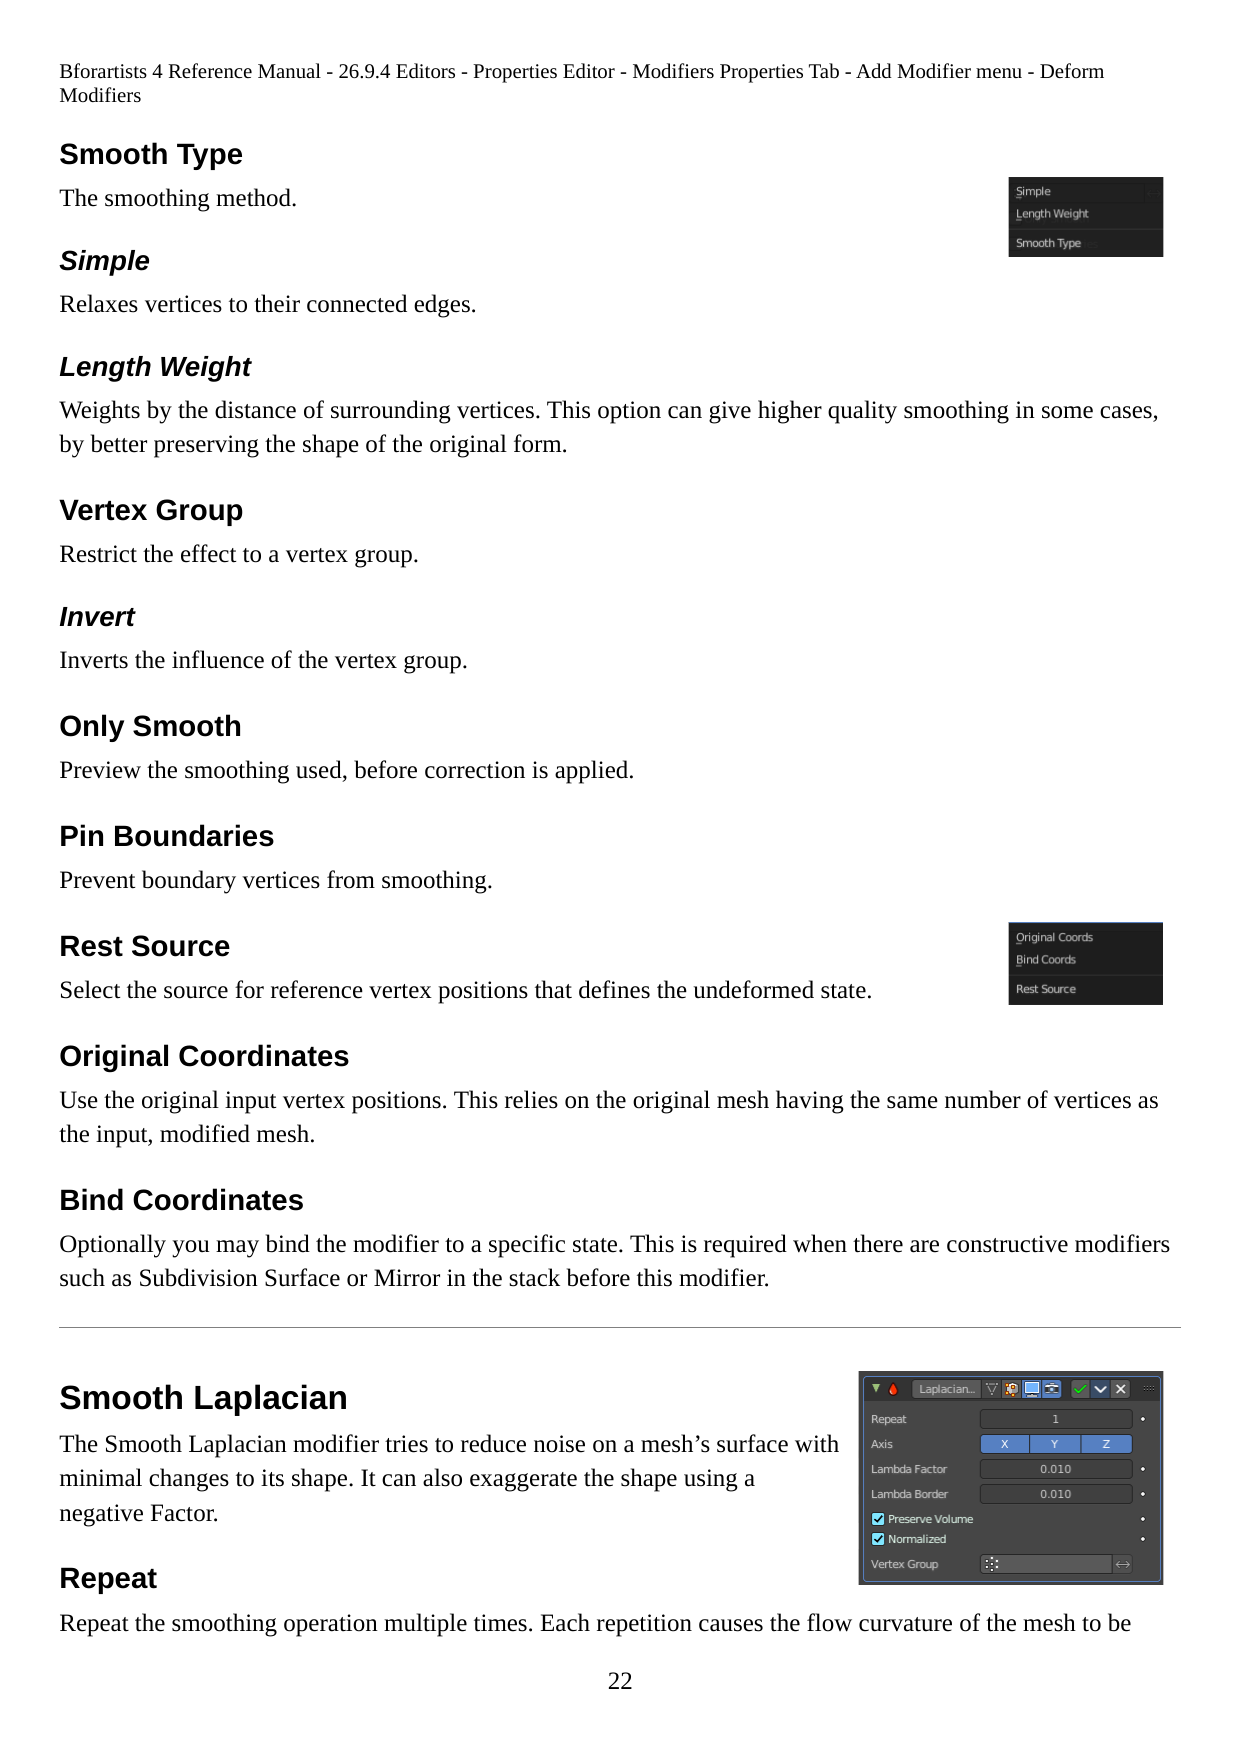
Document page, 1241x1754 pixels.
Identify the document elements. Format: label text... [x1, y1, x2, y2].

subtitle Smooth Laplacian [59, 1378, 858, 1416]
subtitle Rest Source [59, 928, 1008, 962]
text Preview the smoothing used, before correction is applied. [59, 755, 1181, 784]
text Repeat the smoothing operation multiple times. Each repetition causes the flow curvature of the mesh to be [59, 1608, 1181, 1636]
subtitle Repeat [59, 1561, 1181, 1595]
subtitle Original Coordinates [59, 1038, 1181, 1072]
text The smoothing method. [59, 183, 1008, 212]
subtitle Invert [59, 601, 1181, 633]
text Use the original input vertex positions. This relies on the original mesh having the same number of vertices as the input, modified mesh. [59, 1085, 1181, 1148]
text Optionally you may bind the modifier to a specific state. This is required when there are constructive modifiers such as Subdivision Surface or Mirror in the stack before this modifier. [59, 1229, 1181, 1292]
subtitle Pin Boundaries [59, 819, 1181, 852]
text The Smooth Laplacian modifier tries to reduce noise on a mesh’s surface with minimal changes to its shape. It can also exaggerate the shape using a negative Factor. [59, 1429, 858, 1526]
subtitle Smooth Type [59, 137, 1181, 170]
text Prevent boundary vertices from smoothing. [59, 865, 1181, 894]
text Relaxes vertices to their connected edges. [59, 289, 1181, 318]
picture [1008, 922, 1163, 1005]
text Select the source for reference vertex positions that defines the undeformed state. [59, 975, 1008, 1003]
subtitle [1164, 1378, 1181, 1416]
picture [1008, 177, 1164, 257]
subtitle Vertex Group [59, 493, 1181, 527]
subtitle [1163, 928, 1181, 962]
text Weights by the distance of surrounding vertices. This option can give higher quality smoothing in some cases, by better preserving the shape of the original form. [59, 395, 1181, 458]
subtitle Length Weight [59, 350, 1181, 382]
subtitle Simple [59, 244, 1181, 276]
picture [858, 1371, 1164, 1585]
text Inverts the influence of the vertex group. [59, 645, 1181, 674]
text Restrict the effect to a vertex group. [59, 539, 1181, 568]
text [1164, 183, 1181, 212]
subtitle Bind Coordinates [59, 1183, 1181, 1217]
subtitle Only Smooth [59, 709, 1181, 742]
